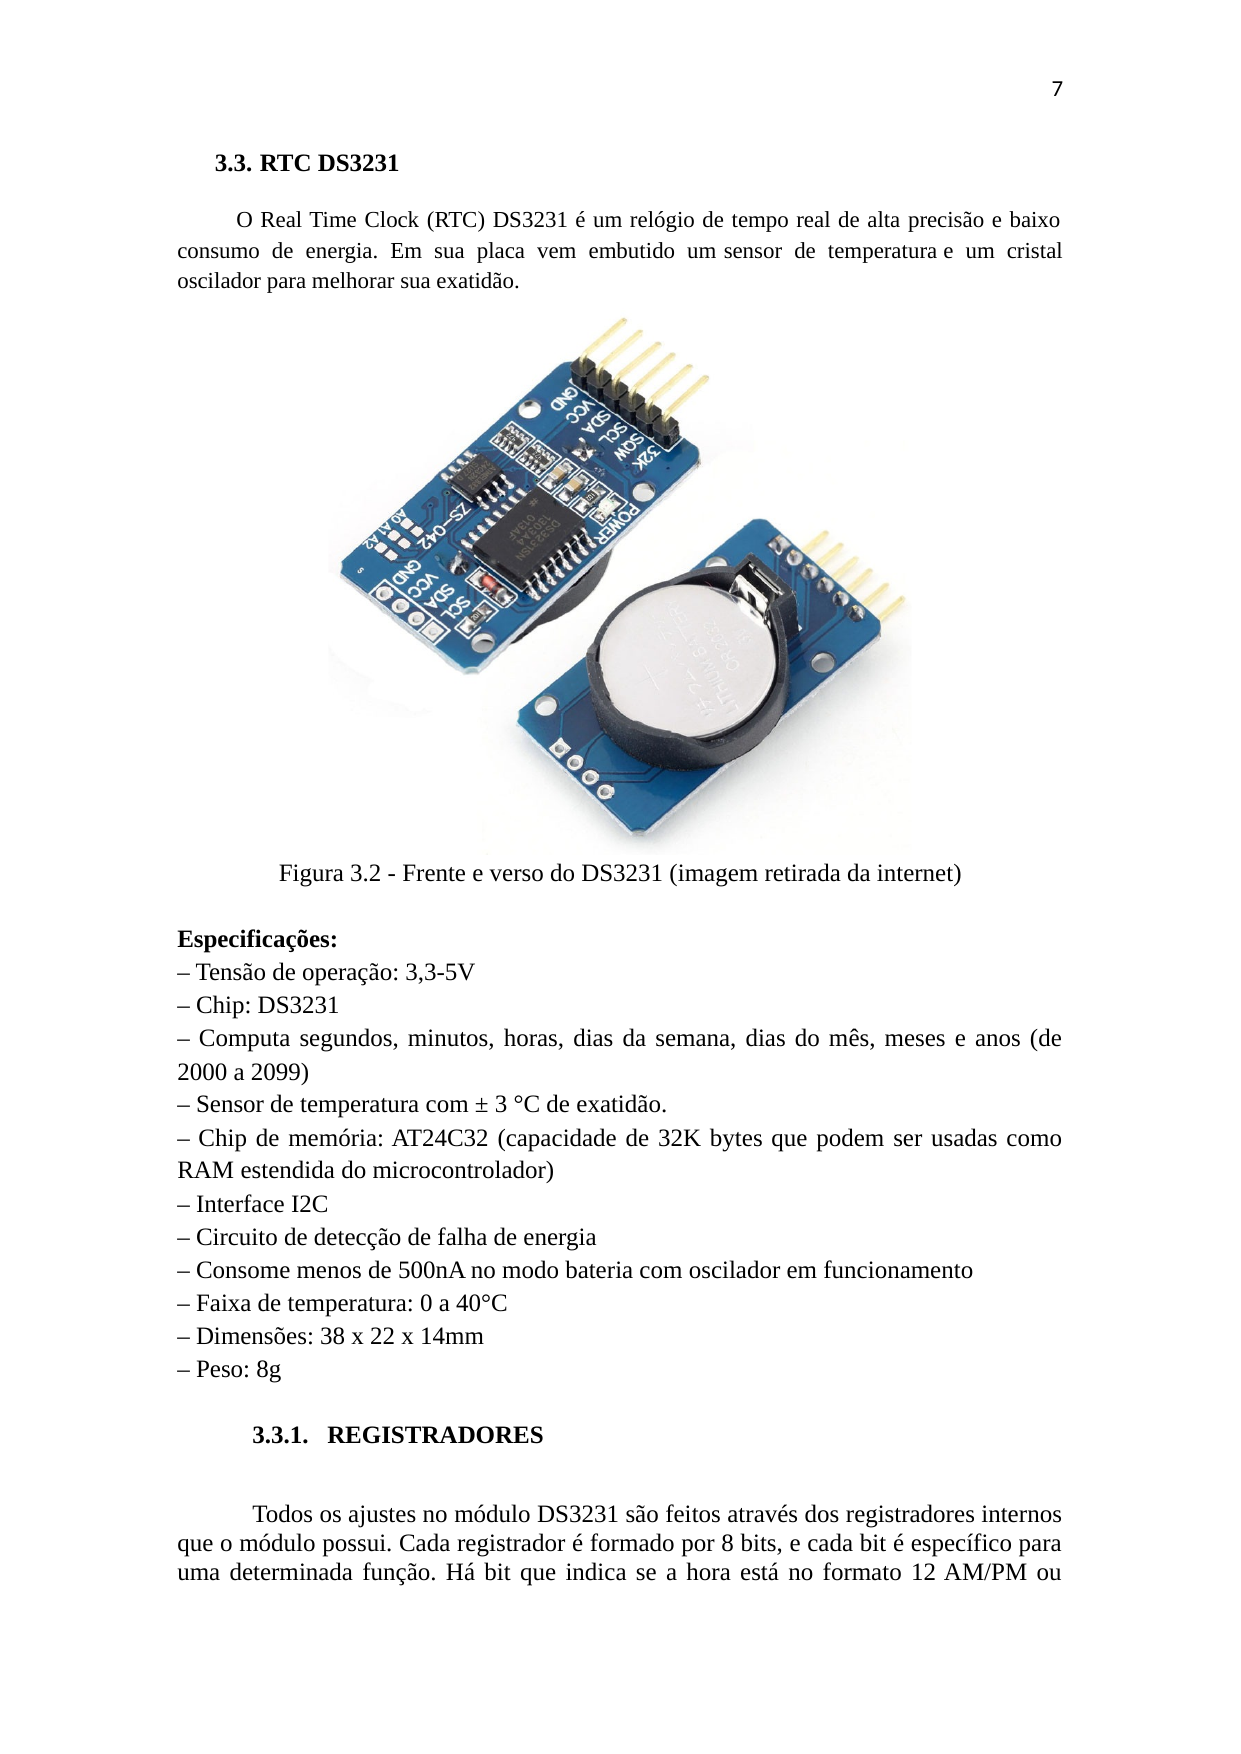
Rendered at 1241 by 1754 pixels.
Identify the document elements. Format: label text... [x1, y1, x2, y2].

text – Sensor de temperatura com ± 3 °C de exatidão. [177, 1089, 1063, 1118]
text Figura 3.2 - Frente e verso do DS3231 (imagem retirada da internet) [177, 858, 1063, 887]
text – Faixa de temperatura: 0 a 40°C [177, 1288, 1063, 1316]
text – Chip: DS3231 [177, 991, 1063, 1019]
text – Consome menos de 500nA no modo bateria com oscilador em funcionamento [177, 1255, 1063, 1283]
text – Chip de memória: AT24C32 (capacidade de 32K bytes que podem ser usadas como RAM estendida do microcontrolador) [177, 1123, 1063, 1184]
text – Circuito de detecção de falha de energia [177, 1222, 1063, 1250]
text Todos os ajustes no módulo DS3231 são feitos através dos registradores internos que o módulo possui. Cada registrador é formado por 8 bits, e cada bit é específico para uma determinada função. Há bit que indica se a hora está no formato 12 AM/PM ou [177, 1499, 1063, 1586]
text Especificações: [177, 924, 1063, 953]
text – Tensão de operação: 3,3-5V [177, 957, 1063, 986]
picture [328, 297, 912, 855]
text – Computa segundos, minutos, horas, dias da semana, dias do mês, meses e anos (de 2000 a 2099) [177, 1023, 1063, 1085]
text – Dimensões: 38 x 22 x 14mm [177, 1321, 1063, 1349]
subtitle RTC DS3231 [214, 148, 1063, 176]
text O Real Time Clock (RTC) DS3231 é um relógio de tempo real de alta precisão e baixo consumo de energia. Em sua placa vem embutido um sensor de temperatura e um cristal oscilador para melhorar sua exatidão. [177, 207, 1063, 293]
text – Interface I2C [177, 1189, 1063, 1217]
text – Peso: 8g [177, 1354, 1063, 1382]
subtitle REGISTRADORES [252, 1420, 1063, 1448]
